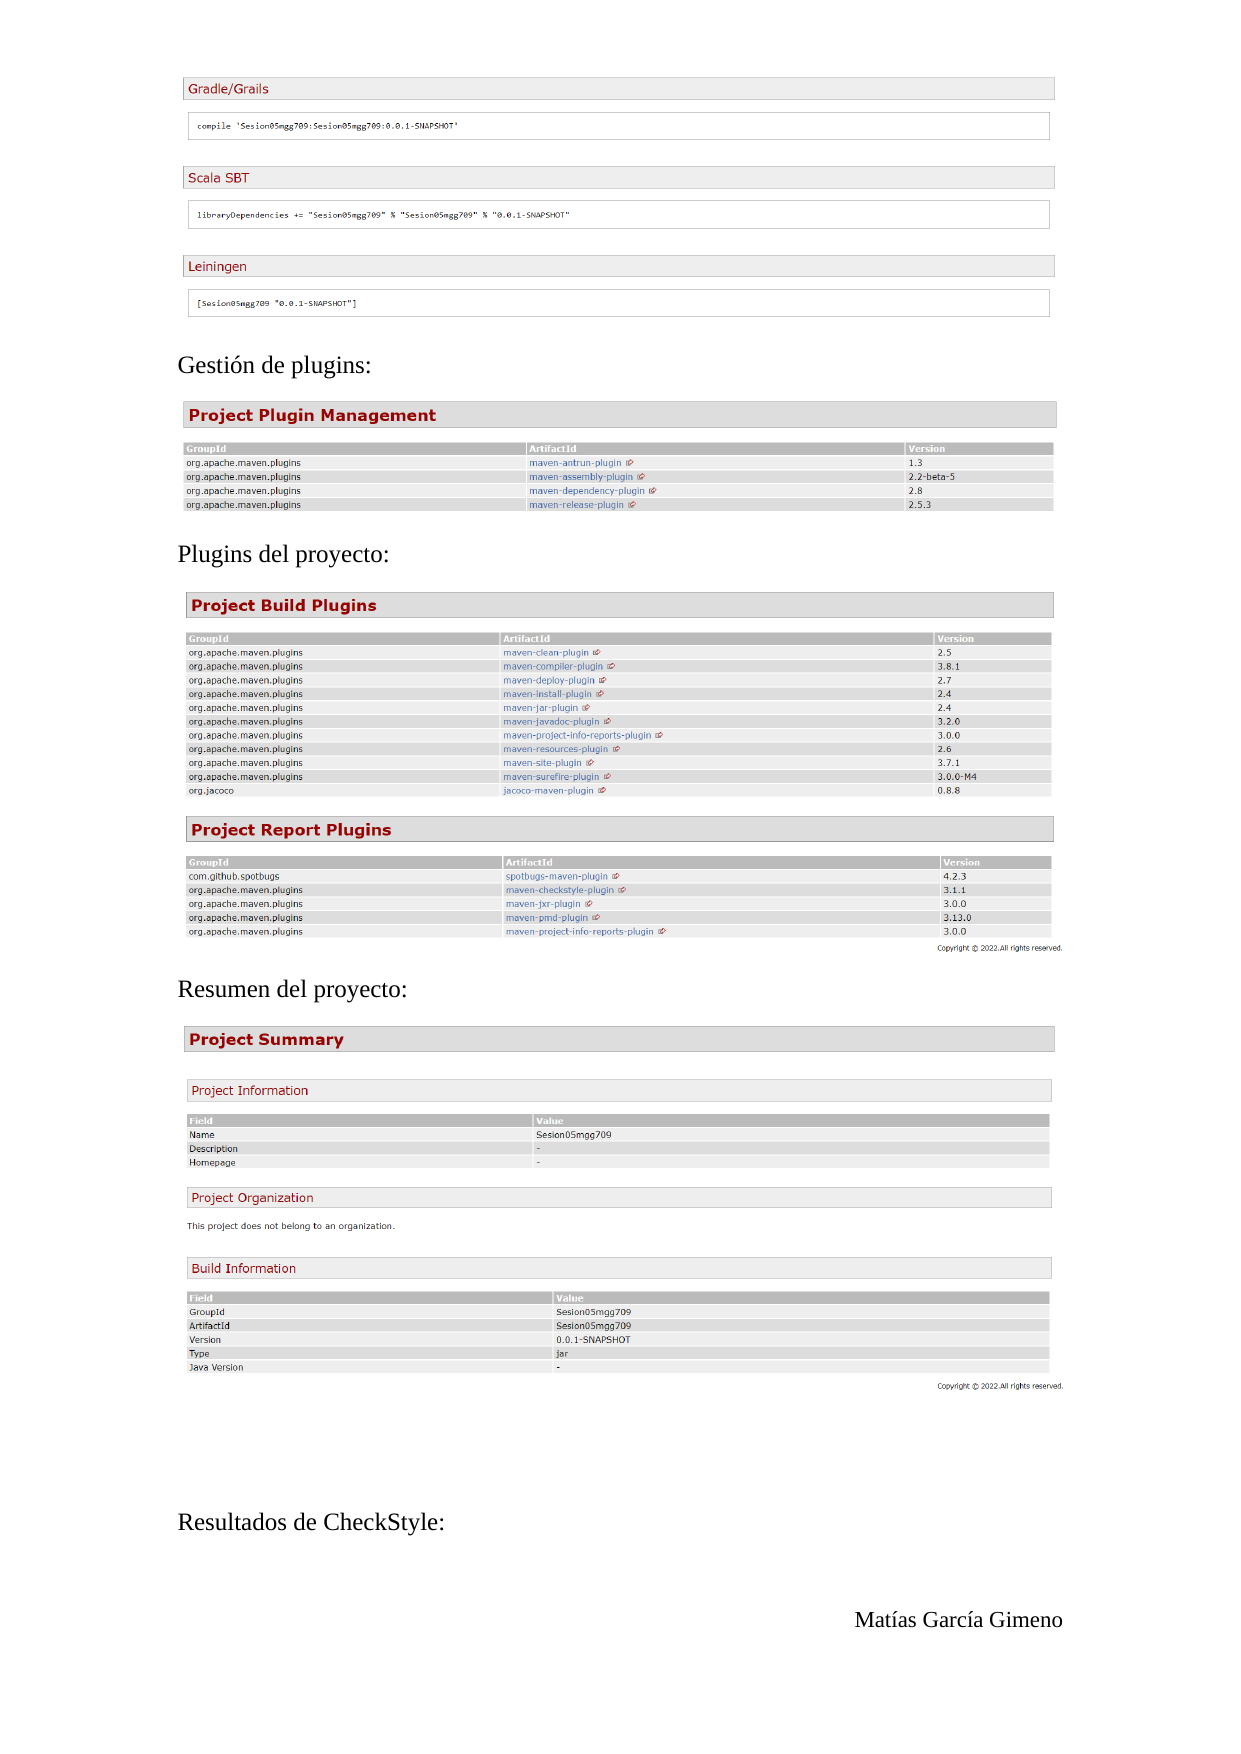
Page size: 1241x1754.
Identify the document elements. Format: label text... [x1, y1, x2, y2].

text Plugins del proyecto: [177, 539, 1063, 568]
text Gestión de plugins: [177, 350, 1063, 379]
text Resumen del proyecto: [177, 974, 1063, 1003]
text Resultados de CheckStyle: [177, 1507, 1063, 1536]
